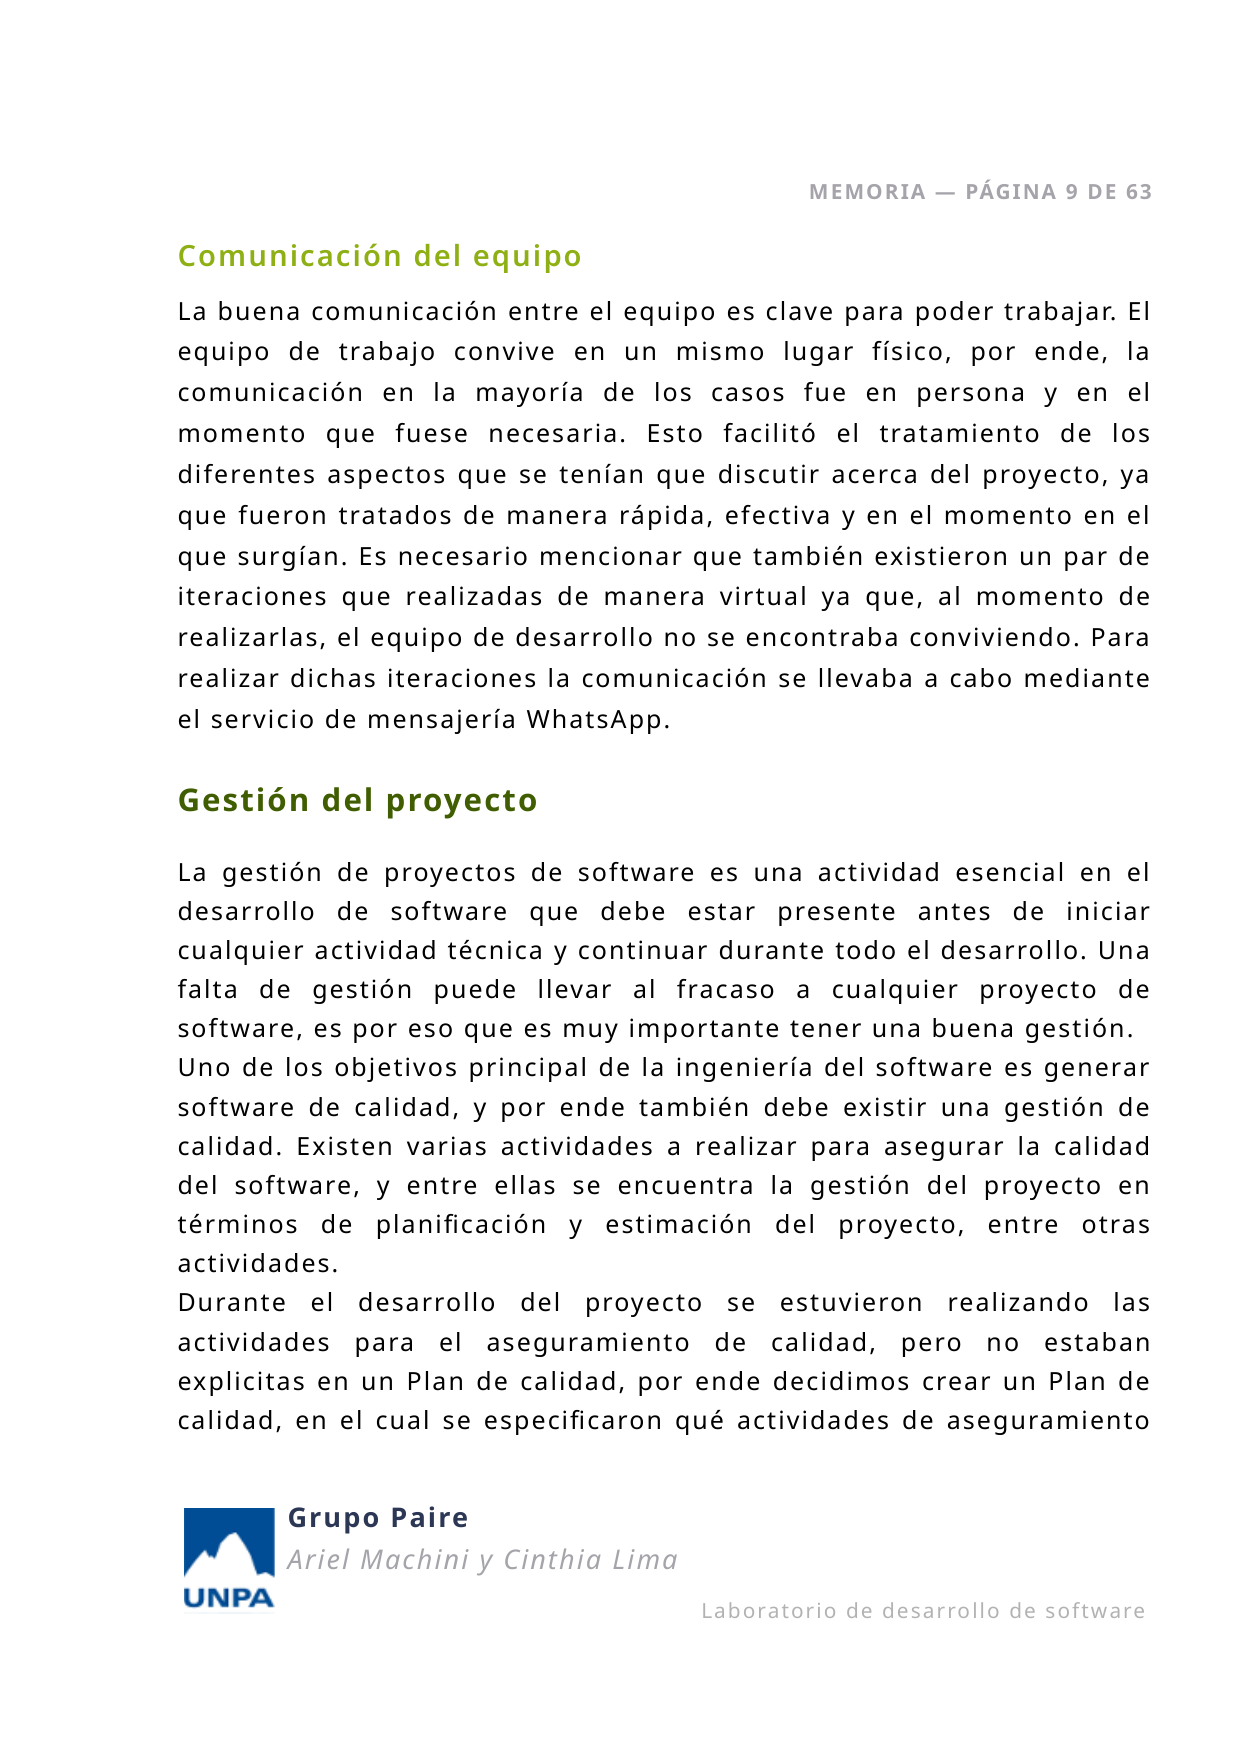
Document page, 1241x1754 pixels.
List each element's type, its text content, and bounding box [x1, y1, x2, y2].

text Durante el desarrollo del proyecto se estuvieron realizando las actividades para el aseguramiento de calidad, pero no estaban explicitas en un Plan de calidad, por ende decidimos crear un Plan de calidad, en el cual se especificaron qué actividades de aseguramiento [177, 1285, 1152, 1437]
picture [184, 1508, 275, 1614]
text La buena comunicación entre el equipo es clave para poder trabajar. El equipo de trabajo convive en un mismo lugar físico, por ende, la comunicación en la mayoría de los casos fue en persona y en el momento que fuese necesaria. Esto facilitó el tratamiento de los diferentes aspectos que se tenían que discutir acerca del proyecto, ya que fueron tratados de manera rápida, efectiva y en el momento en el que surgían. Es necesario mencionar que también existieron un par de iteraciones que realizadas de manera virtual ya que, al momento de realizarlas, el equipo de desarrollo no se encontraba conviviendo. Para realizar dichas iteraciones la comunicación se llevaba a cabo mediante el servicio de mensajería WhatsApp. [177, 293, 1152, 736]
text Uno de los objetivos principal de la ingeniería del software es generar software de calidad, y por ende también debe existir una gestión de calidad. Existen varias actividades a realizar para asegurar la calidad del software, y entre ellas se encuentra la gestión del proyecto en términos de planificación y estimación del proyecto, entre otras actividades. [177, 1050, 1152, 1280]
text La gestión de proyectos de software es una actividad esencial en el desarrollo de software que debe estar presente antes de iniciar cualquier actividad técnica y continuar durante todo el desarrollo. Una falta de gestión puede llevar al fracaso a cualquier proyecto de software, es por eso que es muy importante tener una buena gestión. [177, 854, 1152, 1045]
subtitle Gestión del proyecto [177, 778, 1152, 820]
subtitle Comunicación del equipo [177, 235, 1152, 275]
